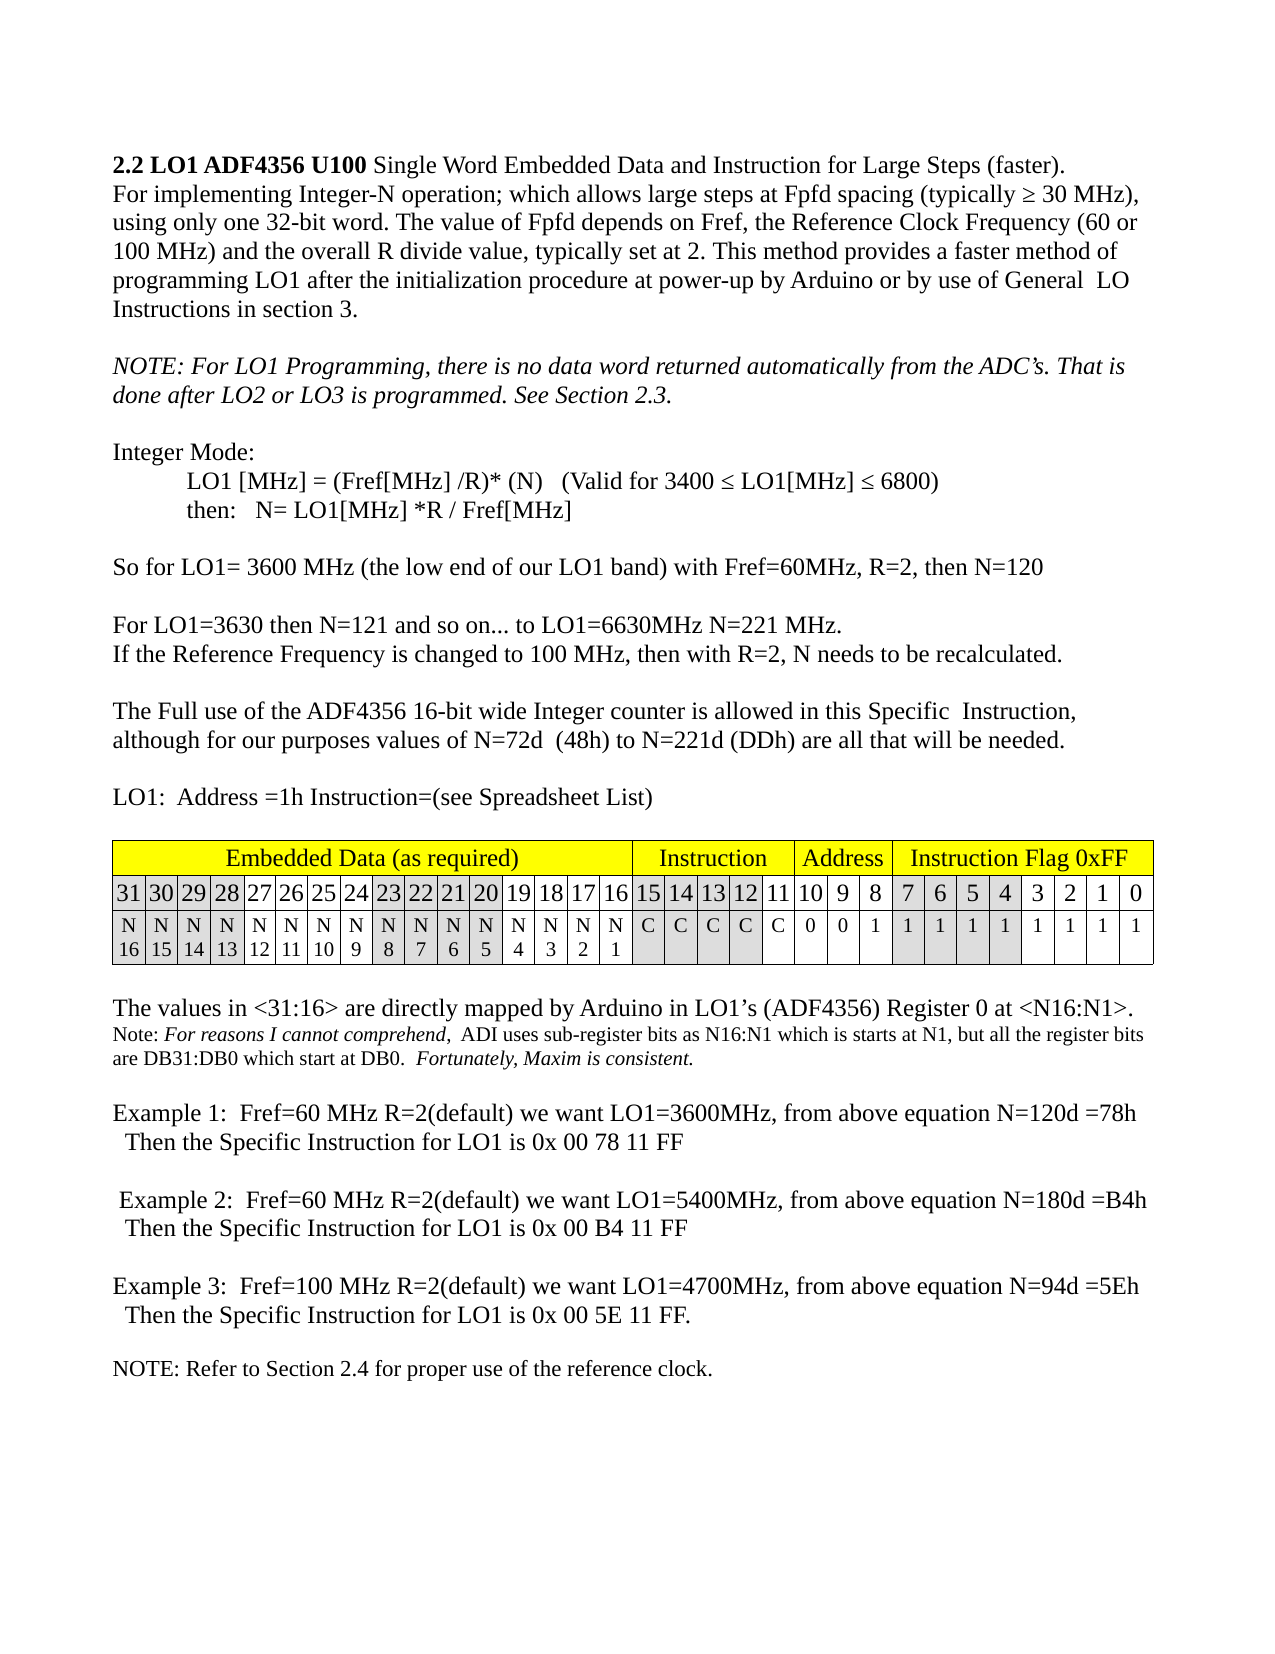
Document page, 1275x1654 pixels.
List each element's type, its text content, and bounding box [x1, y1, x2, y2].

table_header 15 [633, 876, 664, 910]
text LO1 [MHz] = (Fref[MHz] /R)* (N) (Valid for 3400 ≤ LO1[MHz] ≤ 6800) [186, 466, 1162, 495]
table_header 8 [860, 876, 892, 910]
text Integer Mode: [112, 437, 1162, 466]
table_cell N 6 [438, 911, 469, 964]
table_header 25 [308, 876, 340, 910]
text Note: For reasons I cannot comprehend, ADI uses sub-register bits as N16:N1 which is starts at N1, but all the register bits are DB31:DB0 which start at DB0. Fortunately, Maxim is consistent. [112, 1022, 1162, 1070]
table_cell N 2 [568, 911, 599, 964]
text For LO1=3630 then N=121 and so on... to LO1=6630MHz N=221 MHz. [112, 610, 1162, 639]
text Then the Specific Instruction for LO1 is 0x 00 5E 11 FF. [112, 1300, 1162, 1328]
table_cell N 16 [113, 911, 145, 964]
table_cell 1 [1022, 911, 1054, 964]
table_header 19 [503, 876, 534, 910]
table_header 14 [665, 876, 697, 910]
table_cell N 3 [535, 911, 567, 964]
text LO1: Address =1h Instruction=(see Spreadsheet List) [112, 782, 1162, 811]
text NOTE: For LO1 Programming, there is no data word returned automatically from the ADC’s. That is done after LO2 or LO3 is programmed. See Section 2.3. [112, 351, 1162, 409]
table_header 4 [990, 876, 1021, 910]
text The Full use of the ADF4356 16-bit wide Integer counter is allowed in this Specific Instruction, although for our purposes values of N=72d (48h) to N=221d (DDh) are all that will be needed. [112, 696, 1162, 754]
text For implementing Integer-N operation; which allows large steps at Fpfd spacing (typically ≥ 30 MHz), [112, 179, 1162, 207]
text using only one 32-bit word. The value of Fpfd depends on Fref, the Reference Clock Frequency (60 or 100 MHz) and the overall R divide value, typically set at 2. This method provides a faster method of programming LO1 after the initialization procedure at power-up by Arduino or by use of General LO Instructions in section 3. [112, 207, 1162, 322]
table_cell 1 [1087, 911, 1119, 964]
table_cell N 15 [146, 911, 177, 964]
table_header 30 [146, 876, 177, 910]
table_cell C [665, 911, 697, 964]
table_cell 0 [795, 911, 827, 964]
table_header 27 [245, 876, 275, 910]
table_header 13 [698, 876, 729, 910]
table_header 7 [893, 876, 924, 910]
table_header 16 [600, 876, 632, 910]
table_header 26 [276, 876, 307, 910]
table_cell C [763, 911, 794, 964]
table_cell 1 [860, 911, 892, 964]
table_header 20 [470, 876, 502, 910]
table_header 11 [763, 876, 794, 910]
table_header 28 [211, 876, 244, 910]
text The values in <31:16> are directly mapped by Arduino in LO1’s (ADF4356) Register 0 at <N16:N1>. [112, 993, 1162, 1022]
table_cell 1 [1055, 911, 1086, 964]
table_cell 1 [893, 911, 924, 964]
table_header 22 [405, 876, 437, 910]
text NOTE: Refer to Section 2.4 for proper use of the reference clock. [112, 1355, 1162, 1381]
table_cell 1 [990, 911, 1021, 964]
table_cell 0 [828, 911, 859, 964]
table_header 21 [438, 876, 469, 910]
table_cell 1 [957, 911, 989, 964]
table_header 12 [730, 876, 762, 910]
table_header 10 [795, 876, 827, 910]
table_header 23 [373, 876, 404, 910]
table_header 17 [568, 876, 599, 910]
table_cell N 14 [178, 911, 210, 964]
table_header 5 [957, 876, 989, 910]
table_cell 1 [1120, 911, 1153, 964]
text 2.2 LO1 ADF4356 U100 Single Word Embedded Data and Instruction for Large Steps (faster). [112, 150, 1162, 179]
table_cell N 7 [405, 911, 437, 964]
table_header 0 [1120, 876, 1153, 910]
text Example 2: Fref=60 MHz R=2(default) we want LO1=5400MHz, from above equation N=180d =B4h [112, 1185, 1162, 1213]
table_cell N 5 [470, 911, 502, 964]
text Then the Specific Instruction for LO1 is 0x 00 B4 11 FF [112, 1213, 1162, 1242]
table_cell N 12 [245, 911, 275, 964]
table_header 1 [1087, 876, 1119, 910]
text If the Reference Frequency is changed to 100 MHz, then with R=2, N needs to be recalculated. [112, 639, 1162, 667]
table_header 3 [1022, 876, 1054, 910]
table_cell N 11 [276, 911, 307, 964]
table_cell N 13 [211, 911, 244, 964]
table_cell C [633, 911, 664, 964]
table_cell 1 [925, 911, 956, 964]
table_cell N 9 [341, 911, 372, 964]
table_header Embedded Data (as required) [113, 841, 632, 875]
table_cell N 10 [308, 911, 340, 964]
table_cell C [730, 911, 762, 964]
text Example 1: Fref=60 MHz R=2(default) we want LO1=3600MHz, from above equation N=120d =78h [112, 1098, 1162, 1127]
table_header 9 [828, 876, 859, 910]
table_header Address [795, 841, 892, 875]
table_cell N 4 [503, 911, 534, 964]
table_header Instruction [633, 841, 794, 875]
text then: N= LO1[MHz] *R / Fref[MHz] [186, 495, 1162, 524]
table_header 29 [178, 876, 210, 910]
table_cell N 8 [373, 911, 404, 964]
table_header 2 [1055, 876, 1086, 910]
table_header 24 [341, 876, 372, 910]
table_header Instruction Flag 0xFF [893, 841, 1153, 875]
text Then the Specific Instruction for LO1 is 0x 00 78 11 FF [112, 1127, 1162, 1156]
table_cell N 1 [600, 911, 632, 964]
table_header 6 [925, 876, 956, 910]
text Example 3: Fref=100 MHz R=2(default) we want LO1=4700MHz, from above equation N=94d =5Eh [112, 1271, 1162, 1300]
table_cell C [698, 911, 729, 964]
table_header 31 [113, 876, 145, 910]
table_header 18 [535, 876, 567, 910]
text So for LO1= 3600 MHz (the low end of our LO1 band) with Fref=60MHz, R=2, then N=120 [112, 552, 1162, 581]
